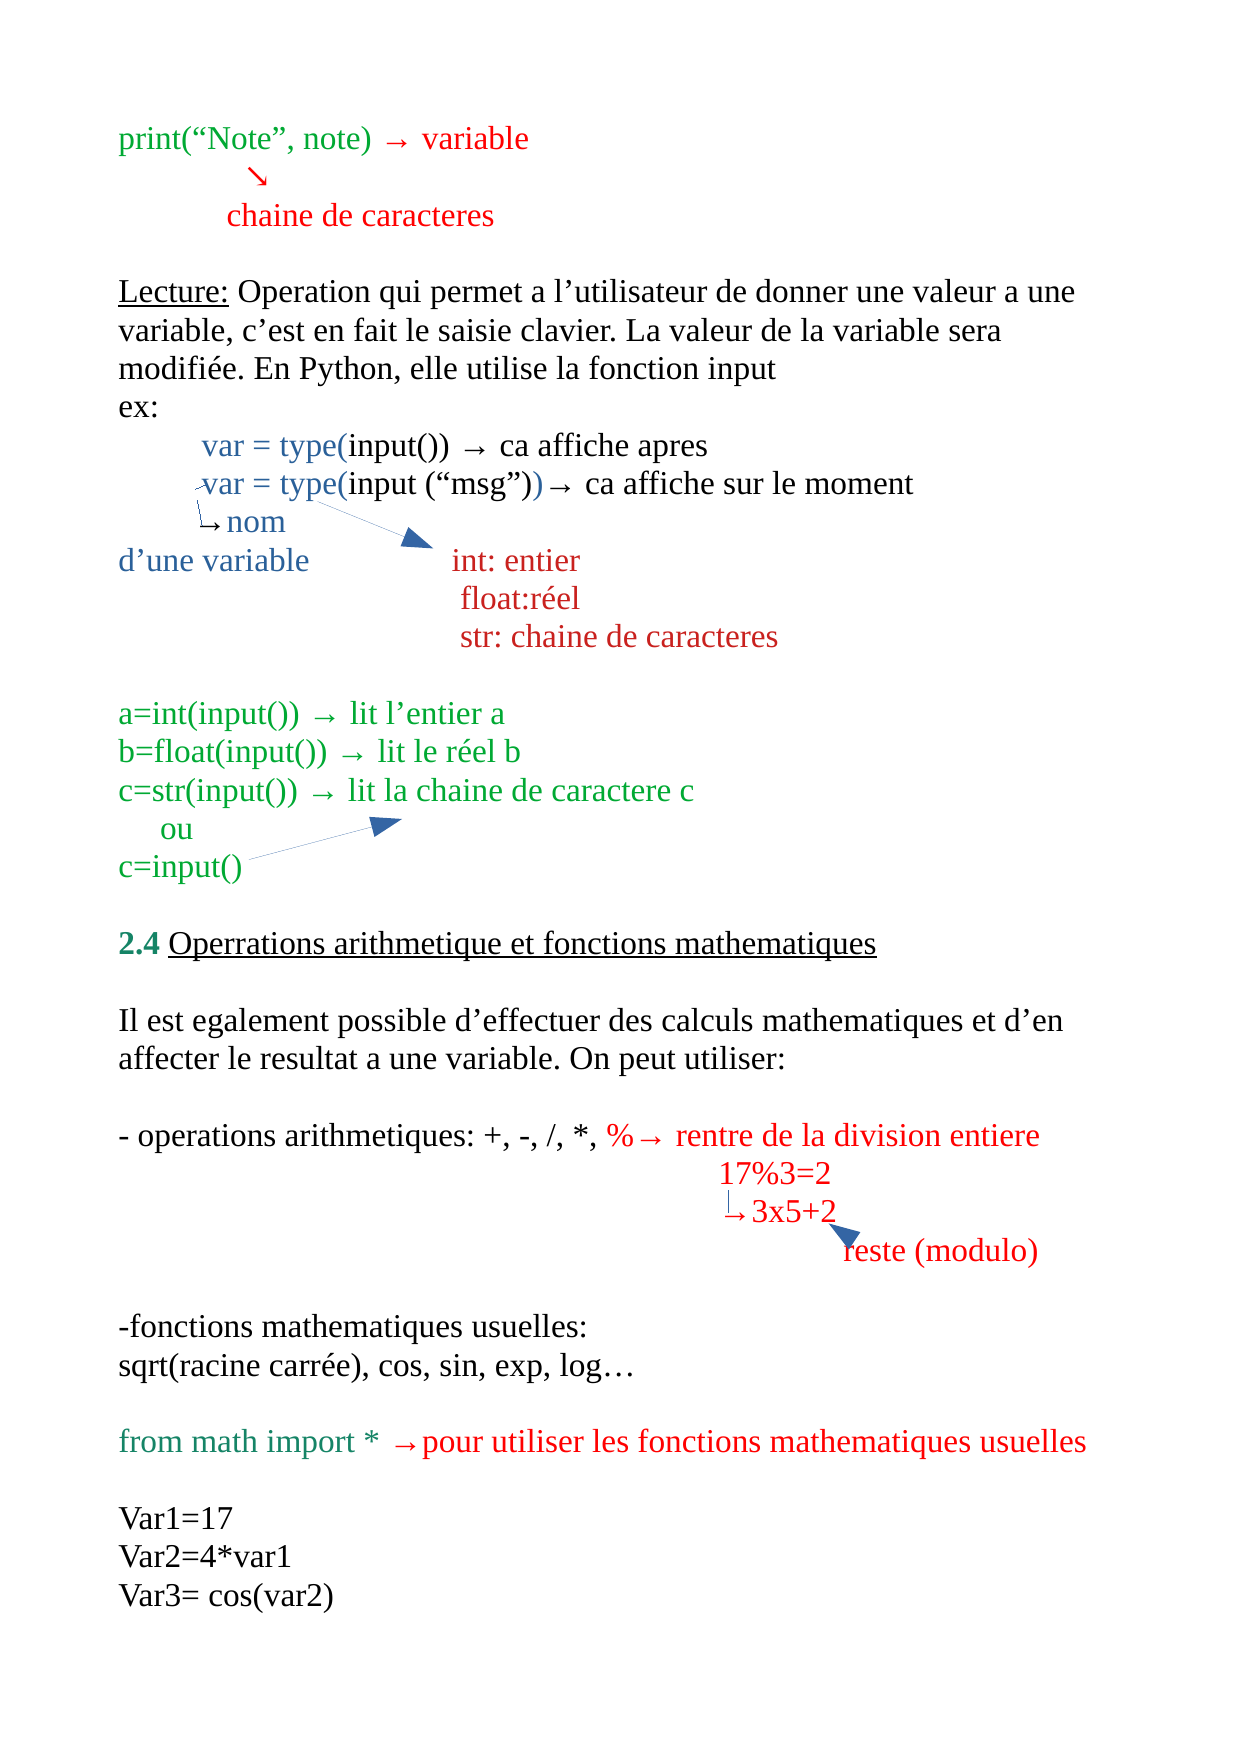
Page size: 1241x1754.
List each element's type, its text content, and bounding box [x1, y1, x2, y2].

text ex: [118, 386, 1122, 425]
text d’une variable int: entier [118, 540, 1122, 578]
text c=str(input()) → lit la chaine de caractere c [118, 770, 1122, 808]
text Var1=17 [118, 1498, 1122, 1536]
text [320, 501, 1122, 540]
text 2.4 Operrations arithmetique et fonctions mathematiques [118, 923, 1122, 961]
text Var2=4*var1 [118, 1536, 1122, 1575]
text str: chaine de caracteres [118, 616, 1122, 655]
text - operations arithmetiques: +, -, /, *, %→ rentre de la division entiere [118, 1115, 1122, 1153]
text sqrt(racine carrée), cos, sin, exp, log… [118, 1345, 1122, 1383]
text a=int(input()) → lit l’entier a [118, 693, 1122, 731]
text b=float(input()) → lit le réel b [118, 731, 1122, 770]
text var = type(input()) → ca affiche apres [118, 425, 1122, 463]
text print(“Note”, note) → variable [118, 118, 1122, 156]
text var = type(input (“msg”))→ ca affiche sur le moment [118, 463, 1122, 501]
text Var3= cos(var2) [118, 1575, 1122, 1613]
text float:réel [118, 578, 1122, 616]
text Il est egalement possible d’effectuer des calculs mathematiques et d’en affecter le resultat a une variable. On peut utiliser: [118, 1000, 1122, 1076]
text c=input() [118, 846, 1122, 885]
text →nom [118, 501, 403, 540]
text -fonctions mathematiques usuelles: [118, 1306, 1122, 1345]
text reste (modulo) [118, 1230, 1122, 1268]
text 17%3=2 [118, 1153, 1122, 1191]
text →3x5+2 [118, 1191, 1122, 1230]
text Lecture: Operation qui permet a l’utilisateur de donner une valeur a une variable, c’est en fait le saisie clavier. La valeur de la variable sera modifiée. En Python, elle utilise la fonction input [118, 271, 1122, 386]
text ↘ [118, 156, 1122, 195]
text chaine de caracteres [118, 195, 1122, 233]
text ou [118, 808, 1122, 846]
text from math import * →pour utiliser les fonctions mathematiques usuelles [118, 1421, 1122, 1460]
